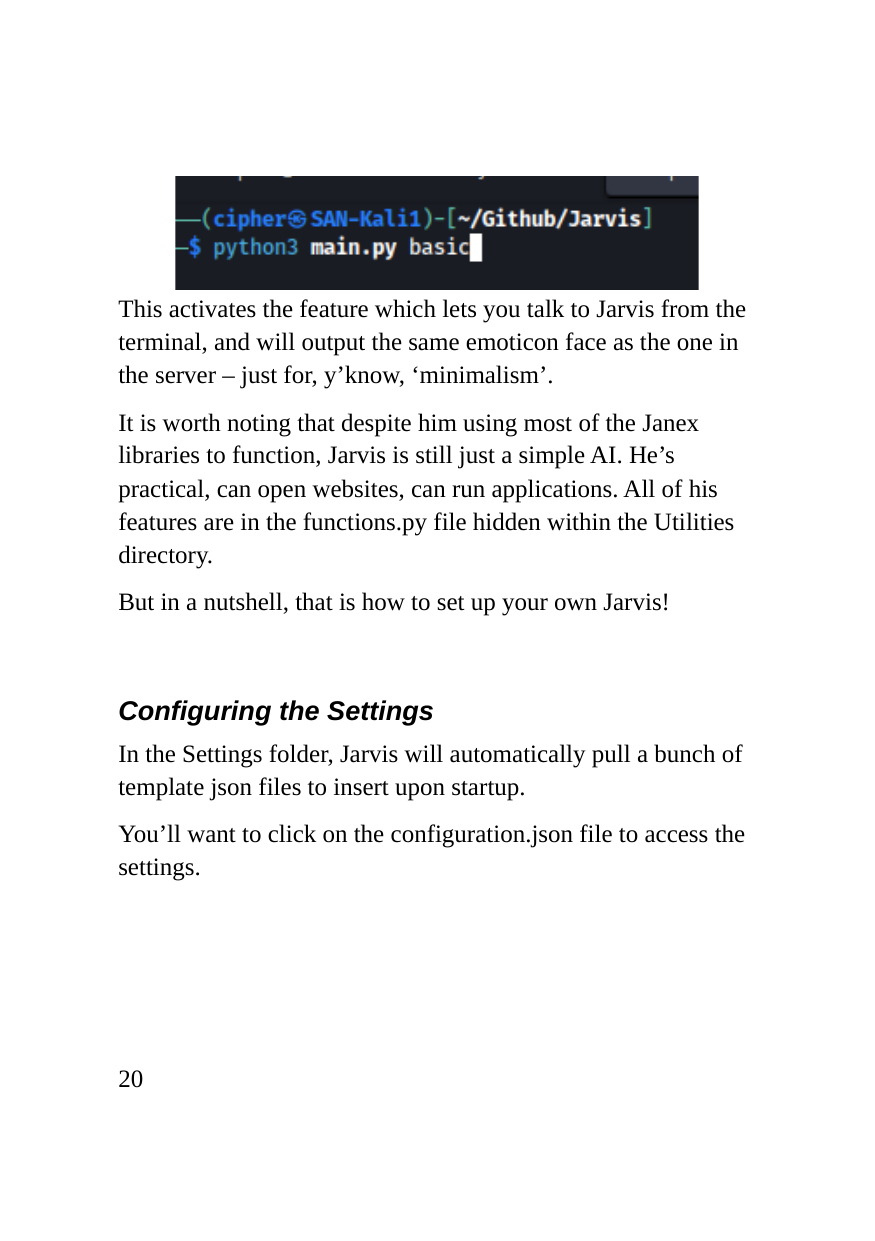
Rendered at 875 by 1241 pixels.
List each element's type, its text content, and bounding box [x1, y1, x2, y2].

text But in a nutshell, that is how to set up your own Jarvis! [118, 587, 756, 616]
subtitle Configuring the Settings [118, 695, 756, 726]
text In the Settings folder, Jarvis will automatically pull a bunch of template json files to insert upon startup. [118, 739, 756, 801]
text This activates the feature which lets you talk to Jarvis from the terminal, and will output the same emoticon face as the one in the server – just for, y’know, ‘minimalism’. [118, 176, 756, 389]
text You’ll want to click on the configuration.json file to access the settings. [118, 819, 756, 881]
text It is worth noting that despite him using most of the Janex libraries to function, Jarvis is still just a simple AI. He’s practical, can open websites, can run applications. All of his features are in the functions.py file hidden within the Utilities directory. [118, 408, 756, 568]
picture [175, 176, 699, 290]
